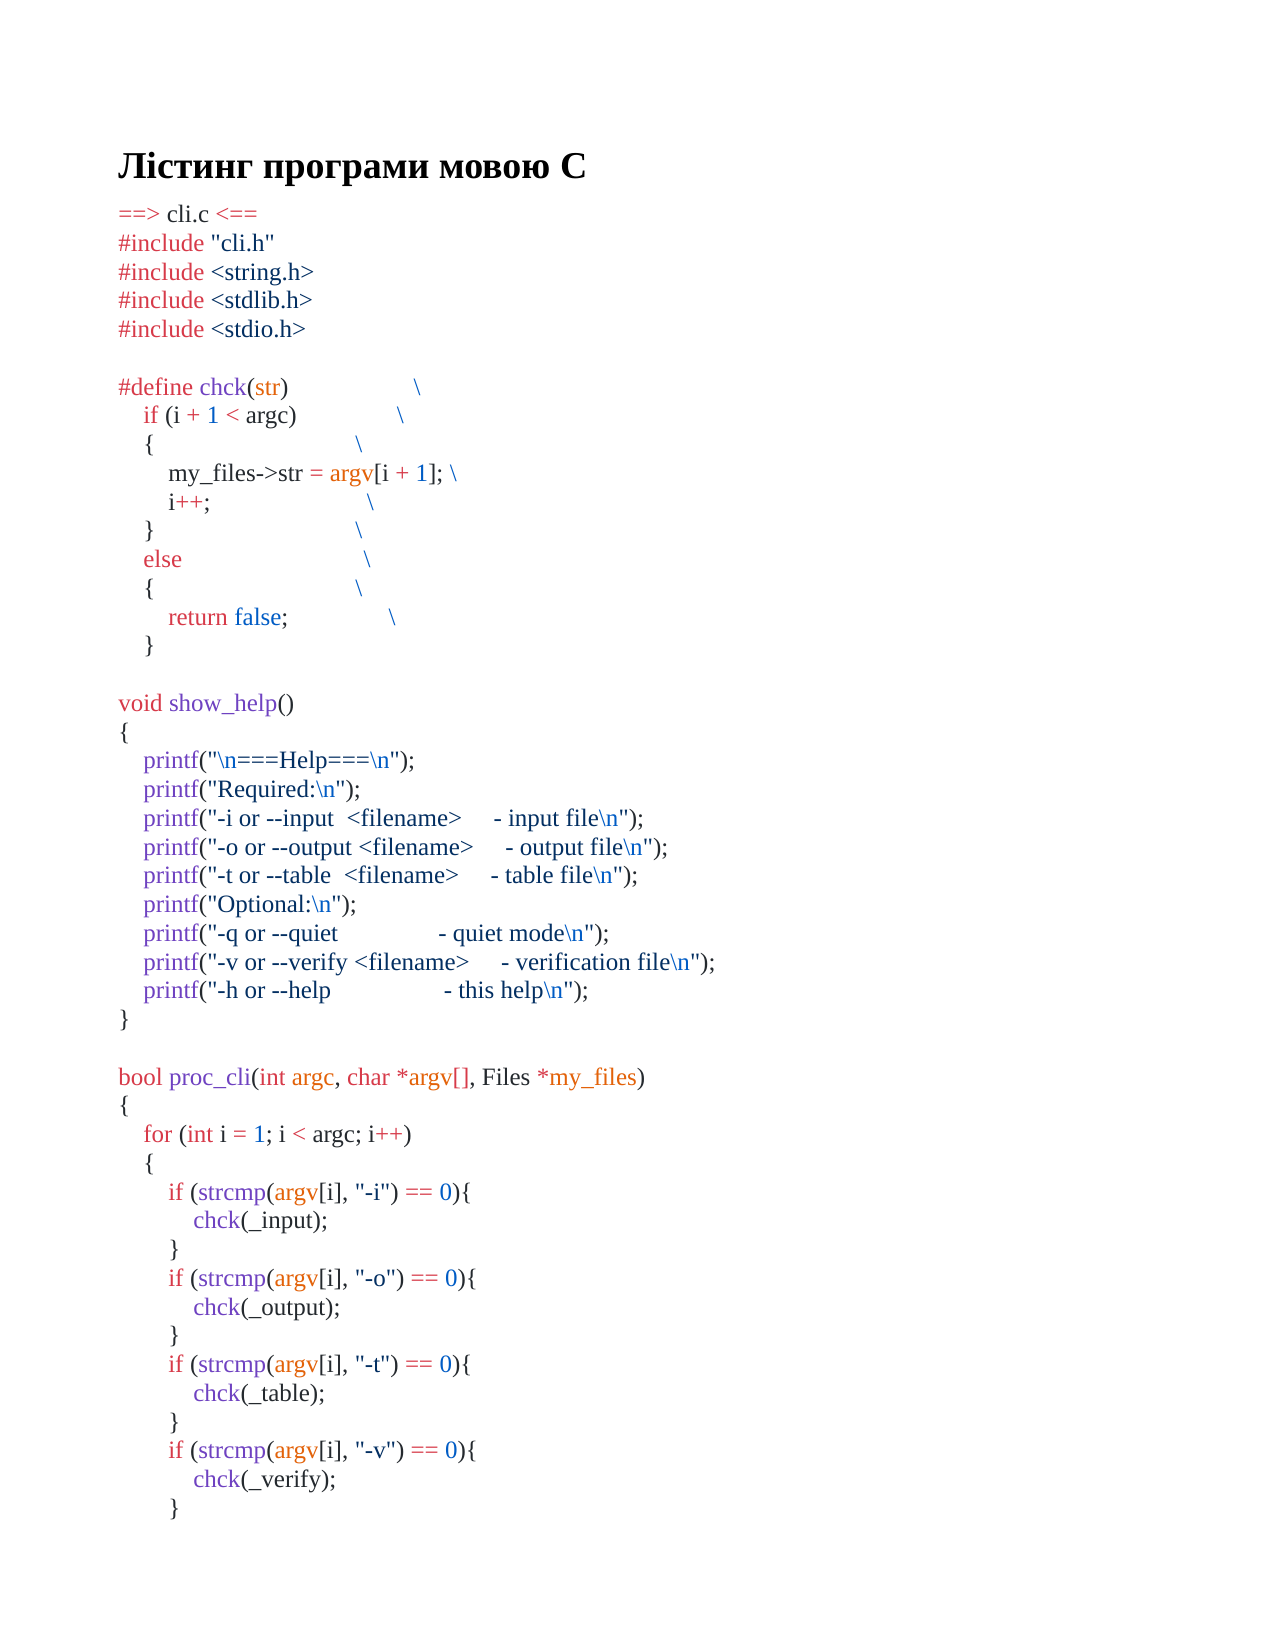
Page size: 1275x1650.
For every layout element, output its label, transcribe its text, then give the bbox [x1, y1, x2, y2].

text } [118, 1321, 1157, 1349]
text ==> cli.c <== [118, 199, 1157, 228]
text if (strcmp(argv[i], "-o") == 0){ [118, 1263, 1157, 1292]
text } [118, 1493, 1157, 1522]
text { [118, 717, 1157, 746]
text } [118, 1234, 1157, 1263]
text if (strcmp(argv[i], "-t") == 0){ [118, 1349, 1157, 1378]
text my_files->str = argv[i + 1]; \ [118, 458, 1157, 487]
text else \ [118, 544, 1157, 573]
text for (int i = 1; i < argc; i++) [118, 1119, 1157, 1148]
text #include <stdlib.h> [118, 286, 1157, 314]
text if (strcmp(argv[i], "-v") == 0){ [118, 1436, 1157, 1464]
text chck(_verify); [118, 1464, 1157, 1493]
text { [118, 1148, 1157, 1177]
text { \ [118, 573, 1157, 602]
text if (i + 1 < argc) \ [118, 401, 1157, 429]
text printf("-h or --help - this help\n"); [118, 976, 1157, 1004]
text } [118, 1004, 1157, 1033]
text chck(_table); [118, 1378, 1157, 1407]
text printf("Optional:\n"); [118, 889, 1157, 918]
text printf("-o or --output <filename> - output file\n"); [118, 832, 1157, 861]
text printf("\n===Help===\n"); [118, 746, 1157, 774]
text #include <string.h> [118, 257, 1157, 286]
text void show_help() [118, 688, 1157, 717]
text } [118, 631, 1157, 659]
text bool proc_cli(int argc, char *argv[], Files *my_files) [118, 1062, 1157, 1091]
text } [118, 1407, 1157, 1436]
text #include <stdio.h> [118, 314, 1157, 343]
text { \ [118, 429, 1157, 458]
text { [118, 1091, 1157, 1119]
text printf("-t or --table <filename> - table file\n"); [118, 861, 1157, 889]
text #include "cli.h" [118, 228, 1157, 257]
text printf("-v or --verify <filename> - verification file\n"); [118, 947, 1157, 976]
text printf("-i or --input <filename> - input file\n"); [118, 803, 1157, 832]
text chck(_input); [118, 1206, 1157, 1234]
text i++; \ [118, 487, 1157, 516]
text printf("-q or --quiet - quiet mode\n"); [118, 918, 1157, 947]
text } \ [118, 516, 1157, 544]
text chck(_output); [118, 1292, 1157, 1321]
text printf("Required:\n"); [118, 774, 1157, 803]
text return false; \ [118, 602, 1157, 631]
subtitle Лістинг програми мовою C [118, 143, 1157, 187]
text if (strcmp(argv[i], "-i") == 0){ [118, 1177, 1157, 1206]
text #define chck(str) \ [118, 372, 1157, 401]
